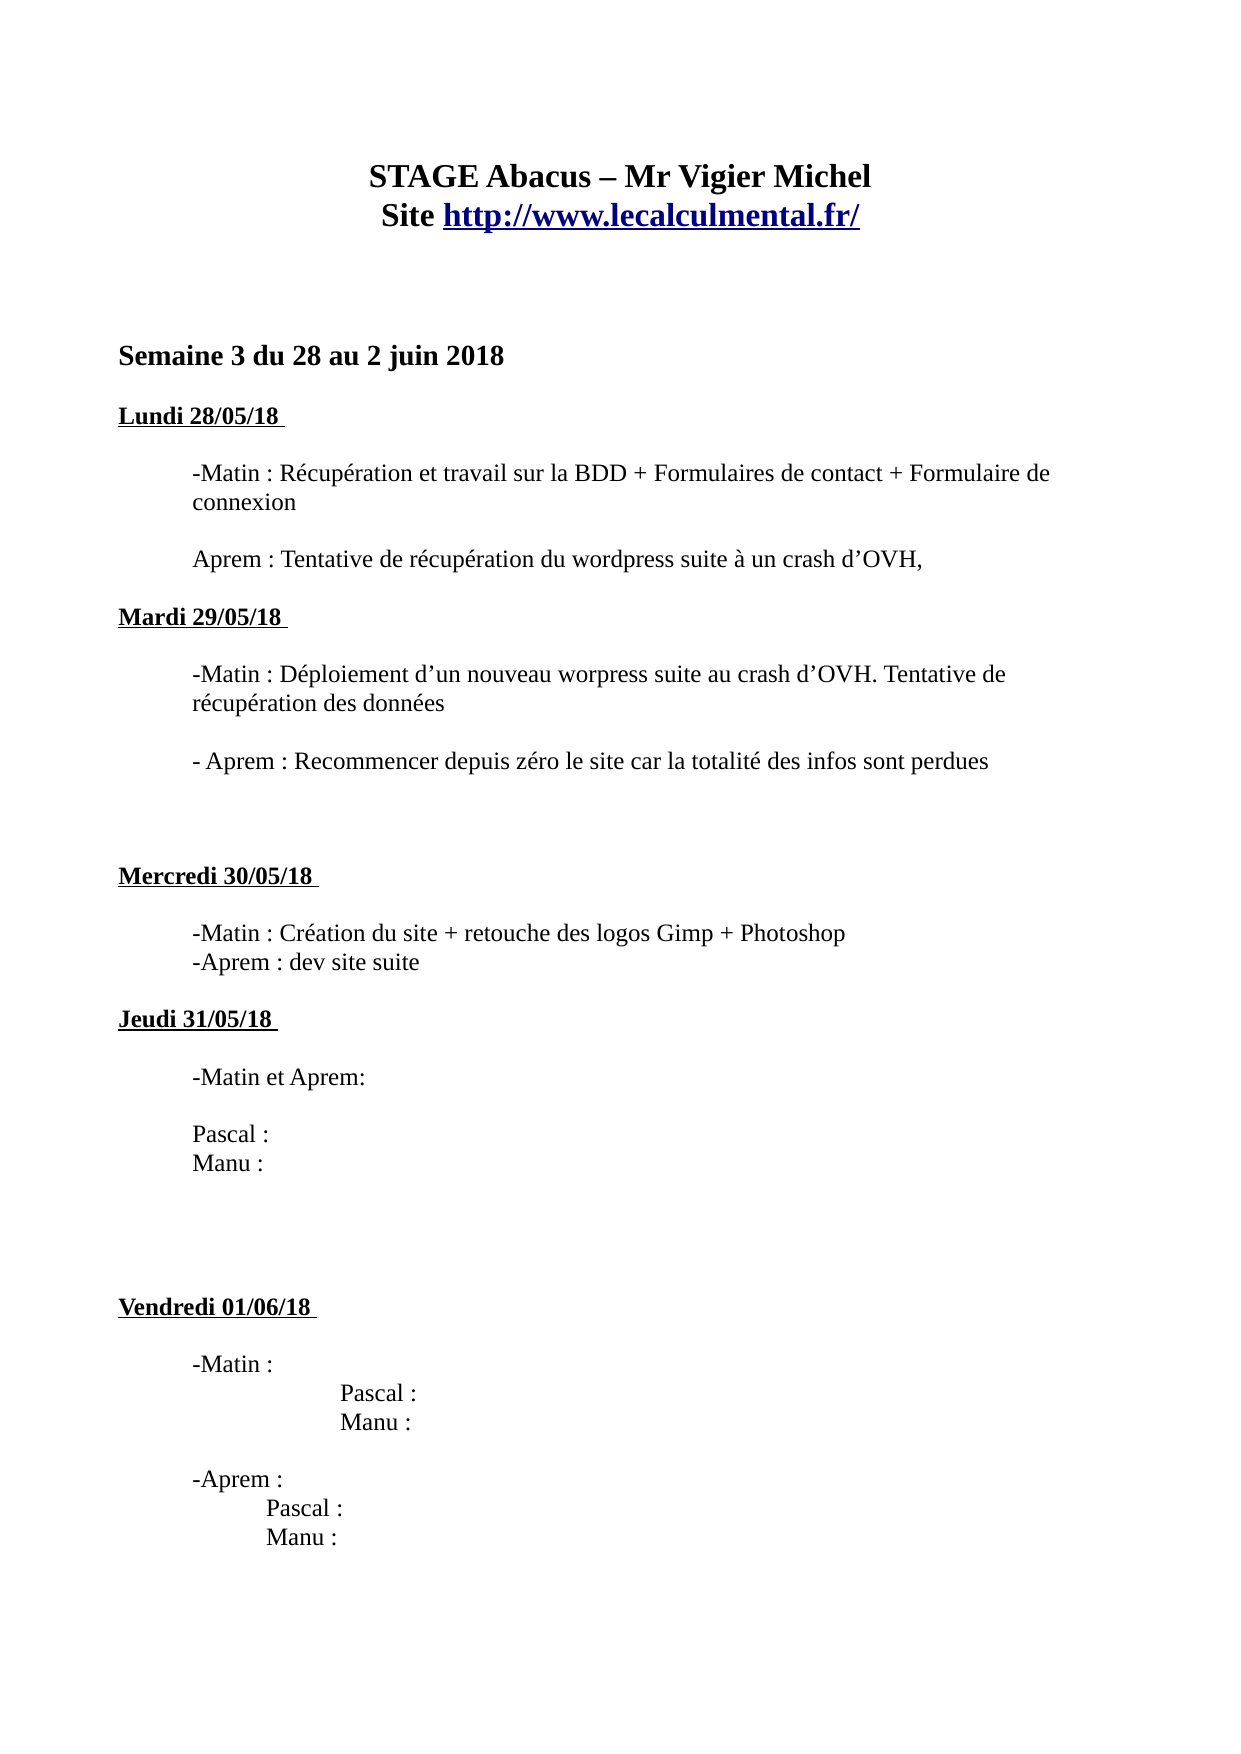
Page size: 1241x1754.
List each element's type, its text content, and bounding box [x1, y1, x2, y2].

text -Matin : Récupération et travail sur la BDD + Formulaires de contact + Formulaire de connexion [118, 458, 1122, 516]
text Pascal : [118, 1119, 1122, 1148]
text -Aprem : [118, 1464, 1122, 1493]
text - Aprem : Recommencer depuis zéro le site car la totalité des infos sont perdues [118, 746, 1122, 774]
text Mardi 29/05/18 [118, 602, 1122, 631]
text -Matin et Aprem: [118, 1062, 1122, 1091]
text Manu : [118, 1407, 1122, 1436]
text Jeudi 31/05/18 [118, 1004, 1122, 1033]
text Site http://www.lecalculmental.fr/ [118, 195, 1122, 233]
text -Aprem : dev site suite [118, 947, 1122, 976]
text Vendredi 01/06/18 [118, 1292, 1122, 1321]
text Manu : [118, 1148, 1122, 1177]
text -Matin : Création du site + retouche des logos Gimp + Photoshop [118, 918, 1122, 947]
text Mercredi 30/05/18 [118, 861, 1122, 889]
text Pascal : [118, 1378, 1122, 1407]
text Aprem : Tentative de récupération du wordpress suite à un crash d’OVH, [118, 544, 1122, 573]
text STAGE Abacus – Mr Vigier Michel [118, 156, 1122, 195]
text -Matin : [118, 1349, 1122, 1378]
text -Matin : Déploiement d’un nouveau worpress suite au crash d’OVH. Tentative de récupération des données [118, 659, 1122, 717]
text Manu : [118, 1522, 1122, 1551]
text Semaine 3 du 28 au 2 juin 2018 [118, 338, 1122, 372]
text Pascal : [118, 1493, 1122, 1522]
text Lundi 28/05/18 [118, 401, 1122, 429]
